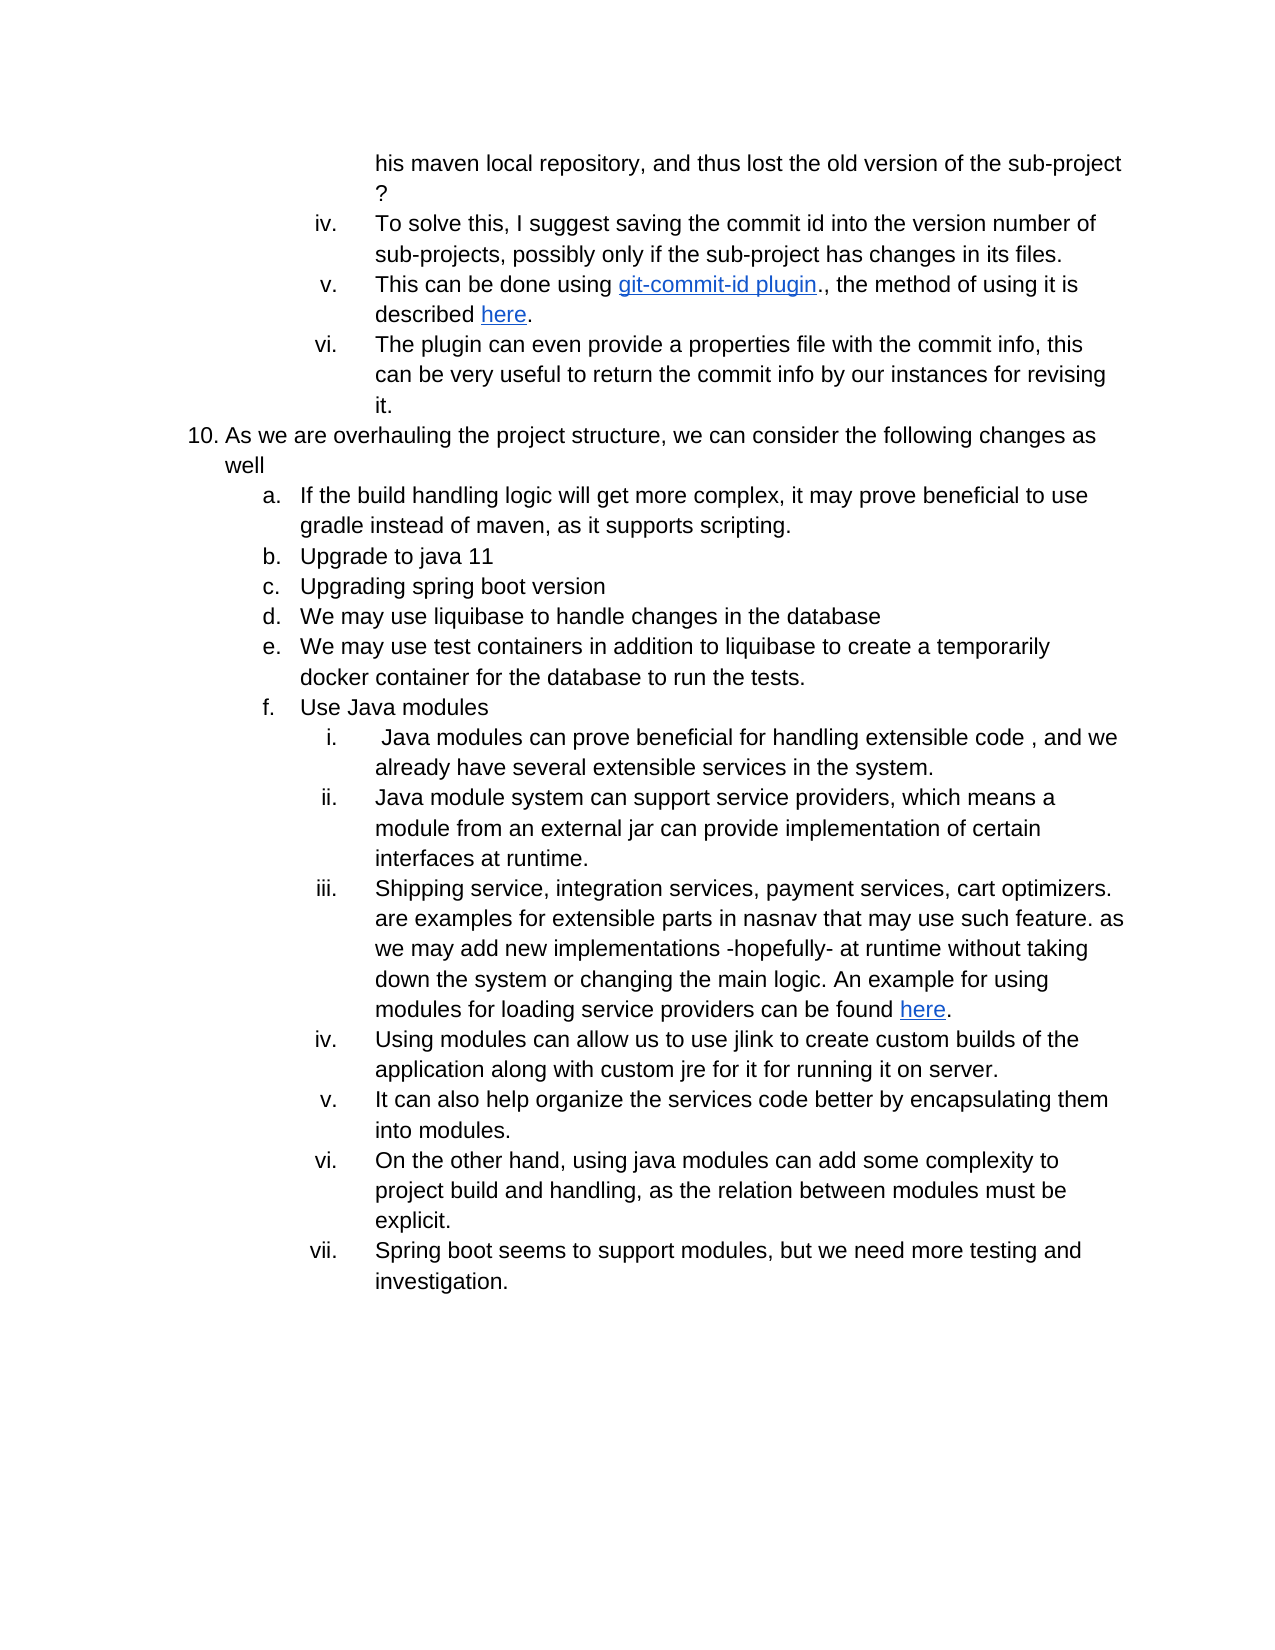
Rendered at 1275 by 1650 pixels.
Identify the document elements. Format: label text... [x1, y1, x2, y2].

list his maven local repository, and thus lost the old version of the sub-project ? [337, 150, 1125, 207]
list As we are overhauling the project structure, we can consider the following changes as well [187, 422, 1125, 478]
list This can be done using git-commit-id plugin., the method of using it is described here. [337, 271, 1125, 327]
list Upgrading spring boot version [262, 573, 1125, 599]
list We may use liquibase to handle changes in the database [262, 603, 1125, 629]
list To solve this, I suggest saving the commit id into the version number of sub-projects, possibly only if the sub-project has changes in its files. [337, 210, 1125, 267]
list Use Java modules [262, 694, 1125, 720]
list Upgrade to java 11 [262, 543, 1125, 569]
list Shipping service, integration services, payment services, cart optimizers. are examples for extensible parts in nasnav that may use such feature. as we may add new implementations -hopefully- at runtime without taking down the system or changing the main logic. An example for using modules for loading service providers can be found here. [337, 875, 1125, 1022]
list Spring boot seems to support modules, but we need more testing and investigation. [337, 1237, 1125, 1294]
list On the other hand, using java modules can add some complexity to project build and handling, as the relation between modules must be explicit. [337, 1147, 1125, 1234]
list Java modules can prove beneficial for handling extensible code , and we already have several extensible services in the system. [337, 724, 1125, 781]
list Using modules can allow us to use jlink to create custom builds of the application along with custom jre for it for running it on server. [337, 1026, 1125, 1083]
list We may use test containers in addition to liquibase to create a temporarily docker container for the database to run the tests. [262, 633, 1125, 690]
list The plugin can even provide a properties file with the commit info, this can be very useful to return the commit info by our instances for revising it. [337, 331, 1125, 418]
list If the build handling logic will get more complex, it may prove beneficial to use gradle instead of maven, as it supports scripting. [262, 482, 1125, 539]
list It can also help organize the services code better by encapsulating them into modules. [337, 1086, 1125, 1143]
list Java module system can support service providers, which means a module from an external jar can provide implementation of certain interfaces at runtime. [337, 784, 1125, 871]
